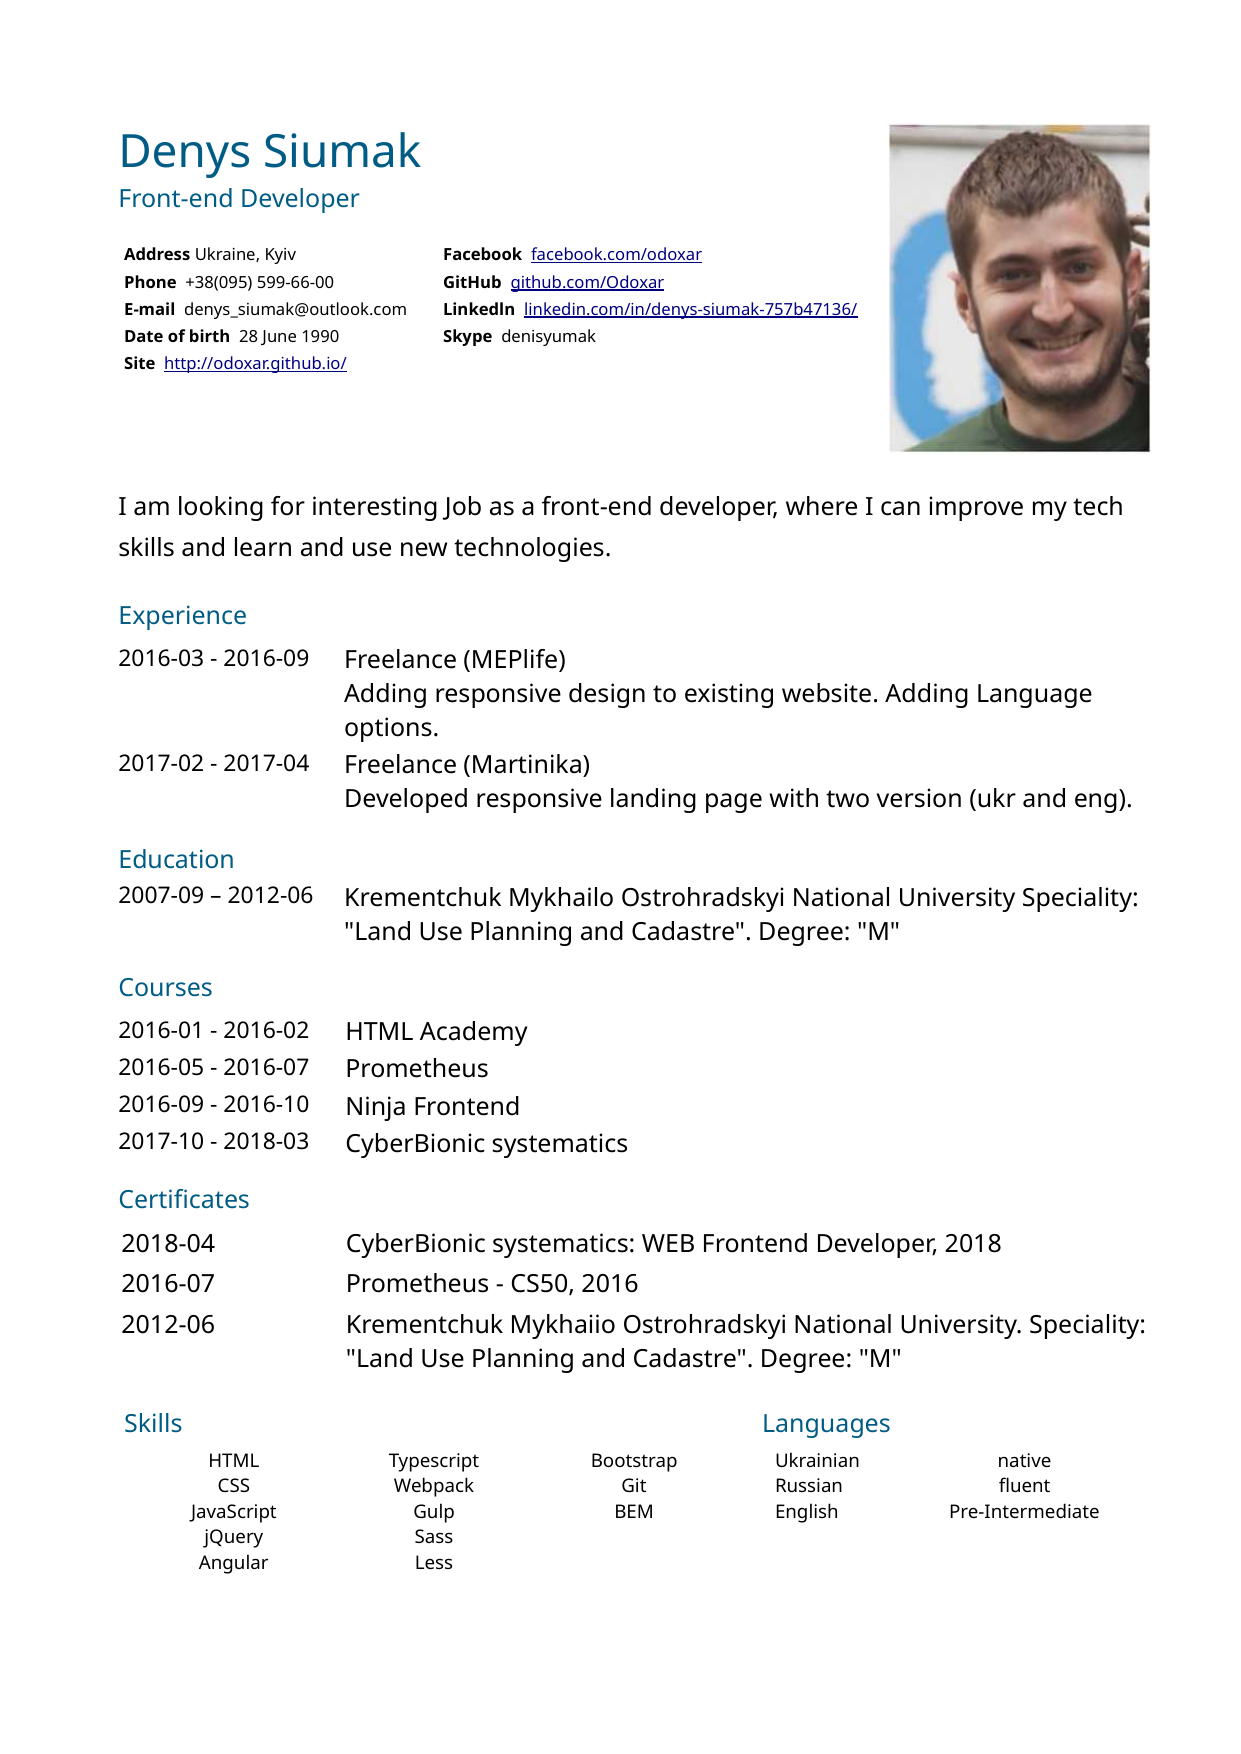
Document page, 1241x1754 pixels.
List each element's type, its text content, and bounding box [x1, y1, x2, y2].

table_cell 2016-09 - 2016-10 [118, 1085, 345, 1122]
table_cell Prometheus [345, 1048, 1152, 1085]
text Front-end Developer [118, 181, 888, 214]
table_header 2016-01 - 2016-02 [118, 1011, 345, 1048]
text Experience [118, 598, 1152, 632]
table_cell CyberBionic systematics [345, 1122, 1152, 1159]
table_cell jQuery [132, 1524, 332, 1549]
table_cell 2016-05 - 2016-07 [118, 1048, 345, 1085]
text I am looking for interesting Job as a front-end developer, where I can improve my tech skills and learn and use new technologies. [118, 489, 1152, 564]
table_header Krementchuk Mykhailo Ostrohradskyi National University Speciality: "Land Use Planning and Cadastre". Degree: "M" [344, 876, 1152, 947]
text Certificates [118, 1182, 1152, 1216]
table_header CyberBionic systematics: WEB Frontend Developer, 2018 [343, 1223, 1152, 1263]
table_cell 2016-07 [118, 1263, 343, 1303]
table_cell 2017-02 - 2017-04 [118, 744, 344, 815]
table_cell Krementchuk Mykhaiio Ostrohradskyi National University. Speciality: "Land Use Planning and Cadastre". Degree: "M" [343, 1303, 1152, 1377]
table_cell fluent [903, 1473, 1146, 1498]
table_header Skills [118, 1400, 756, 1580]
table_header Facebook facebook.com/odoxar GitHub github.com/Odoxar Linkedln linkedin.com/in/denys-siumak-757b47136/ Skype denisyumak [437, 237, 868, 407]
table_header native [903, 1447, 1146, 1472]
table_header HTML [132, 1447, 332, 1472]
table_header 2018-04 [118, 1223, 343, 1263]
table_cell 2017-10 - 2018-03 [118, 1122, 345, 1159]
table_cell English [775, 1498, 902, 1523]
table_cell Freelance (Martinika) Developed responsive landing page with two version (ukr and eng). [344, 744, 1152, 815]
table_cell [532, 1549, 732, 1574]
table_header HTML Academy [345, 1011, 1152, 1048]
table_cell Prometheus - CS50, 2016 [343, 1263, 1152, 1303]
table_header Address Ukraine, Kyiv Phone +38(095) 599-66-00 E-mail denys_siumak@outlook.com Date of birth 28 June 1990 Site http://odoxar.github.io/ [118, 237, 437, 407]
table_cell Webpack [332, 1473, 532, 1498]
table_cell CSS [132, 1473, 332, 1498]
picture [888, 123, 1152, 454]
table_header Typescript [332, 1447, 532, 1472]
table_header 2007-09 – 2012-06 [118, 876, 344, 947]
table_header 2016-03 - 2016-09 [118, 639, 344, 744]
table_cell Ninja Frontend [345, 1085, 1152, 1122]
text Denys Siumak [118, 118, 1152, 181]
table_header Languages [756, 1400, 1152, 1580]
table_header Freelance (MEPlife) Adding responsive design to existing website. Adding Language options. [344, 639, 1152, 744]
table_cell 2012-06 [118, 1303, 343, 1377]
table_cell Git [532, 1473, 732, 1498]
table_cell Russian [775, 1473, 902, 1498]
table_header Bootstrap [532, 1447, 732, 1472]
table_cell [532, 1524, 732, 1549]
table_cell Pre-Intermediate [903, 1498, 1146, 1523]
table_cell Less [332, 1549, 532, 1574]
table_cell Gulp [332, 1498, 532, 1523]
table_cell Sass [332, 1524, 532, 1549]
table_cell JavaScript [132, 1498, 332, 1523]
table_cell Angular [132, 1549, 332, 1574]
text Courses [118, 970, 1152, 1004]
text Education [118, 842, 1152, 876]
table_cell BEM [532, 1498, 732, 1523]
table_header Ukrainian [775, 1447, 902, 1472]
